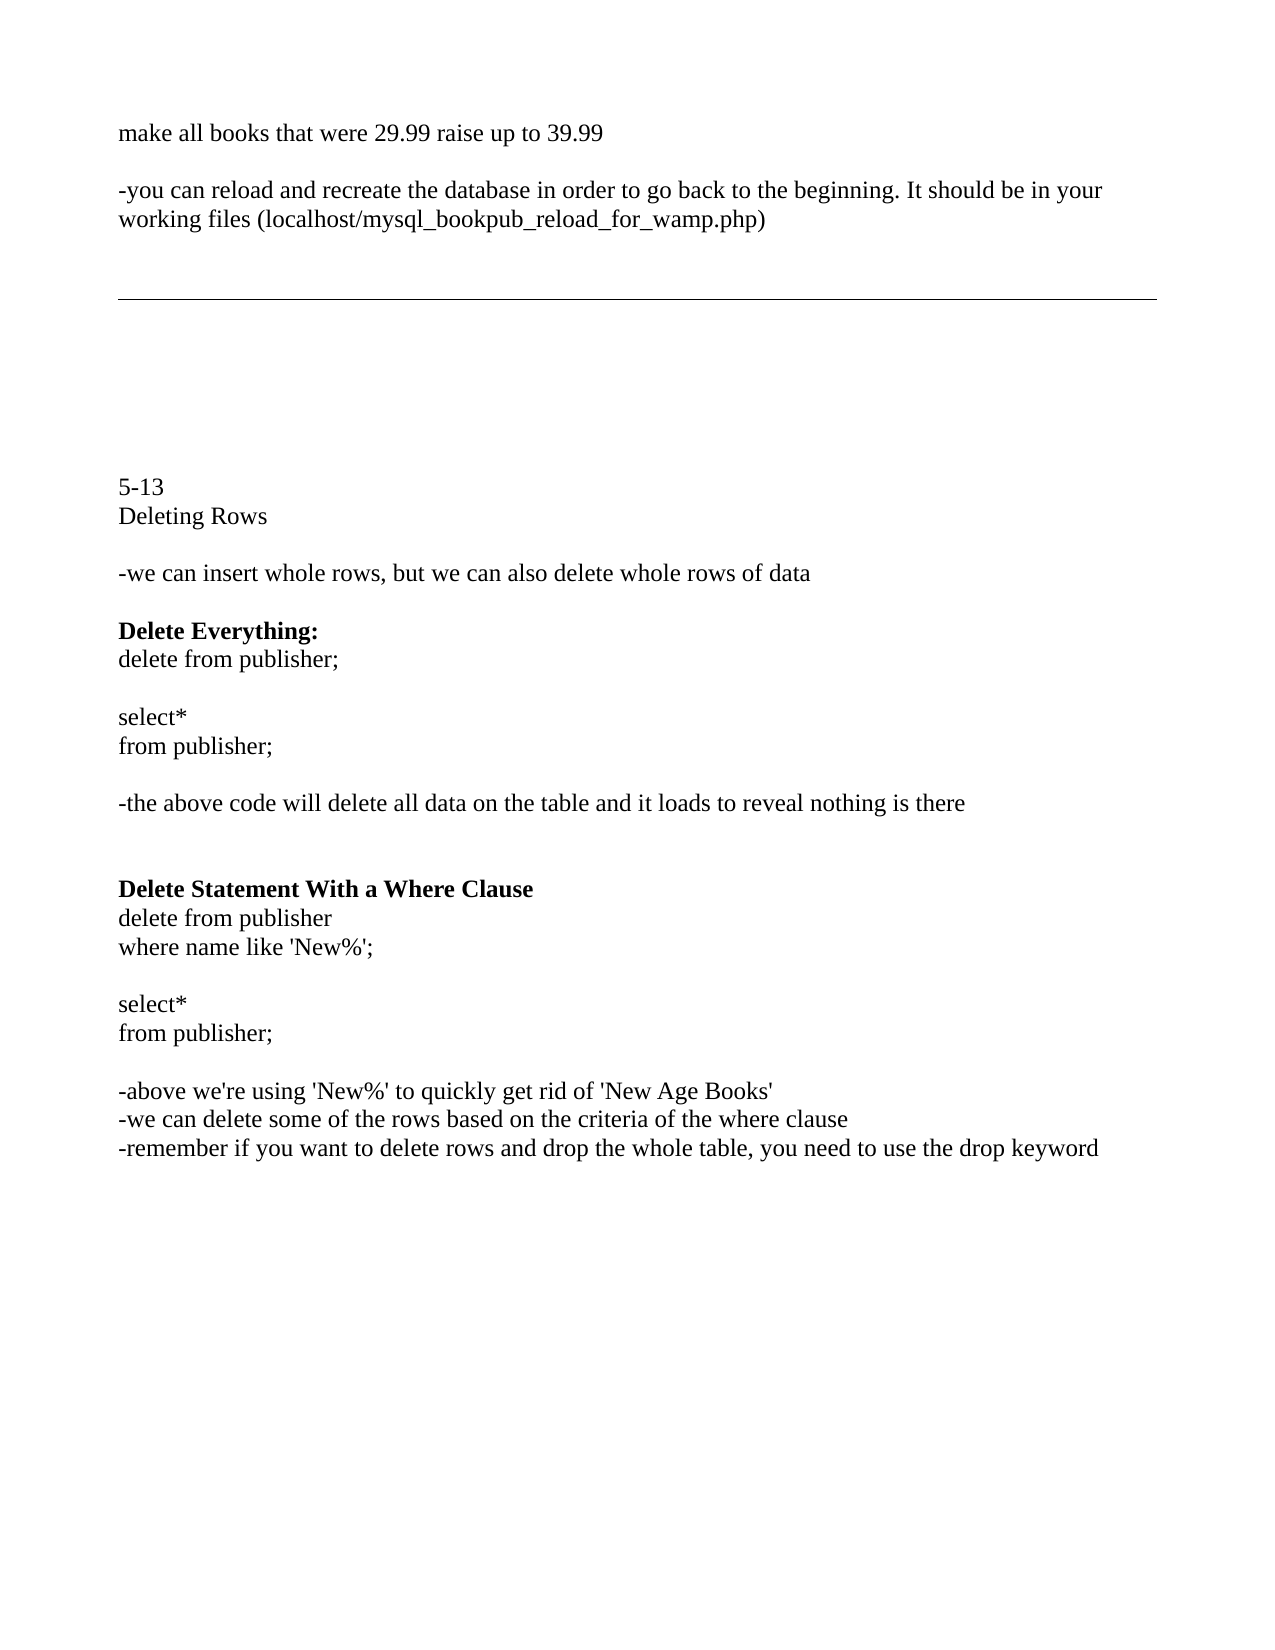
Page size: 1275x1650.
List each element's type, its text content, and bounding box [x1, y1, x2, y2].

text from publisher; [118, 1018, 1157, 1047]
text Delete Everything: [118, 616, 1157, 644]
text Delete Statement With a Where Clause [118, 874, 1157, 903]
text -we can delete some of the rows based on the criteria of the where clause [118, 1104, 1157, 1133]
text -we can insert whole rows, but we can also delete whole rows of data [118, 558, 1157, 587]
text 5-13 [118, 472, 1157, 501]
text Deleting Rows [118, 501, 1157, 529]
text -you can reload and recreate the database in order to go back to the beginning. It should be in your working files (localhost/mysql_bookpub_reload_for_wamp.php) [118, 176, 1157, 233]
text where name like 'New%'; [118, 932, 1157, 961]
text make all books that were 29.99 raise up to 39.99 [118, 118, 1157, 147]
text from publisher; [118, 731, 1157, 759]
text -remember if you want to delete rows and drop the whole table, you need to use the drop keyword [118, 1133, 1157, 1162]
text delete from publisher; [118, 644, 1157, 673]
text select* [118, 989, 1157, 1018]
text select* [118, 702, 1157, 731]
text -above we're using 'New%' to quickly get rid of 'New Age Books' [118, 1076, 1157, 1104]
text -the above code will delete all data on the table and it loads to reveal nothing is there [118, 788, 1157, 817]
text delete from publisher [118, 903, 1157, 932]
